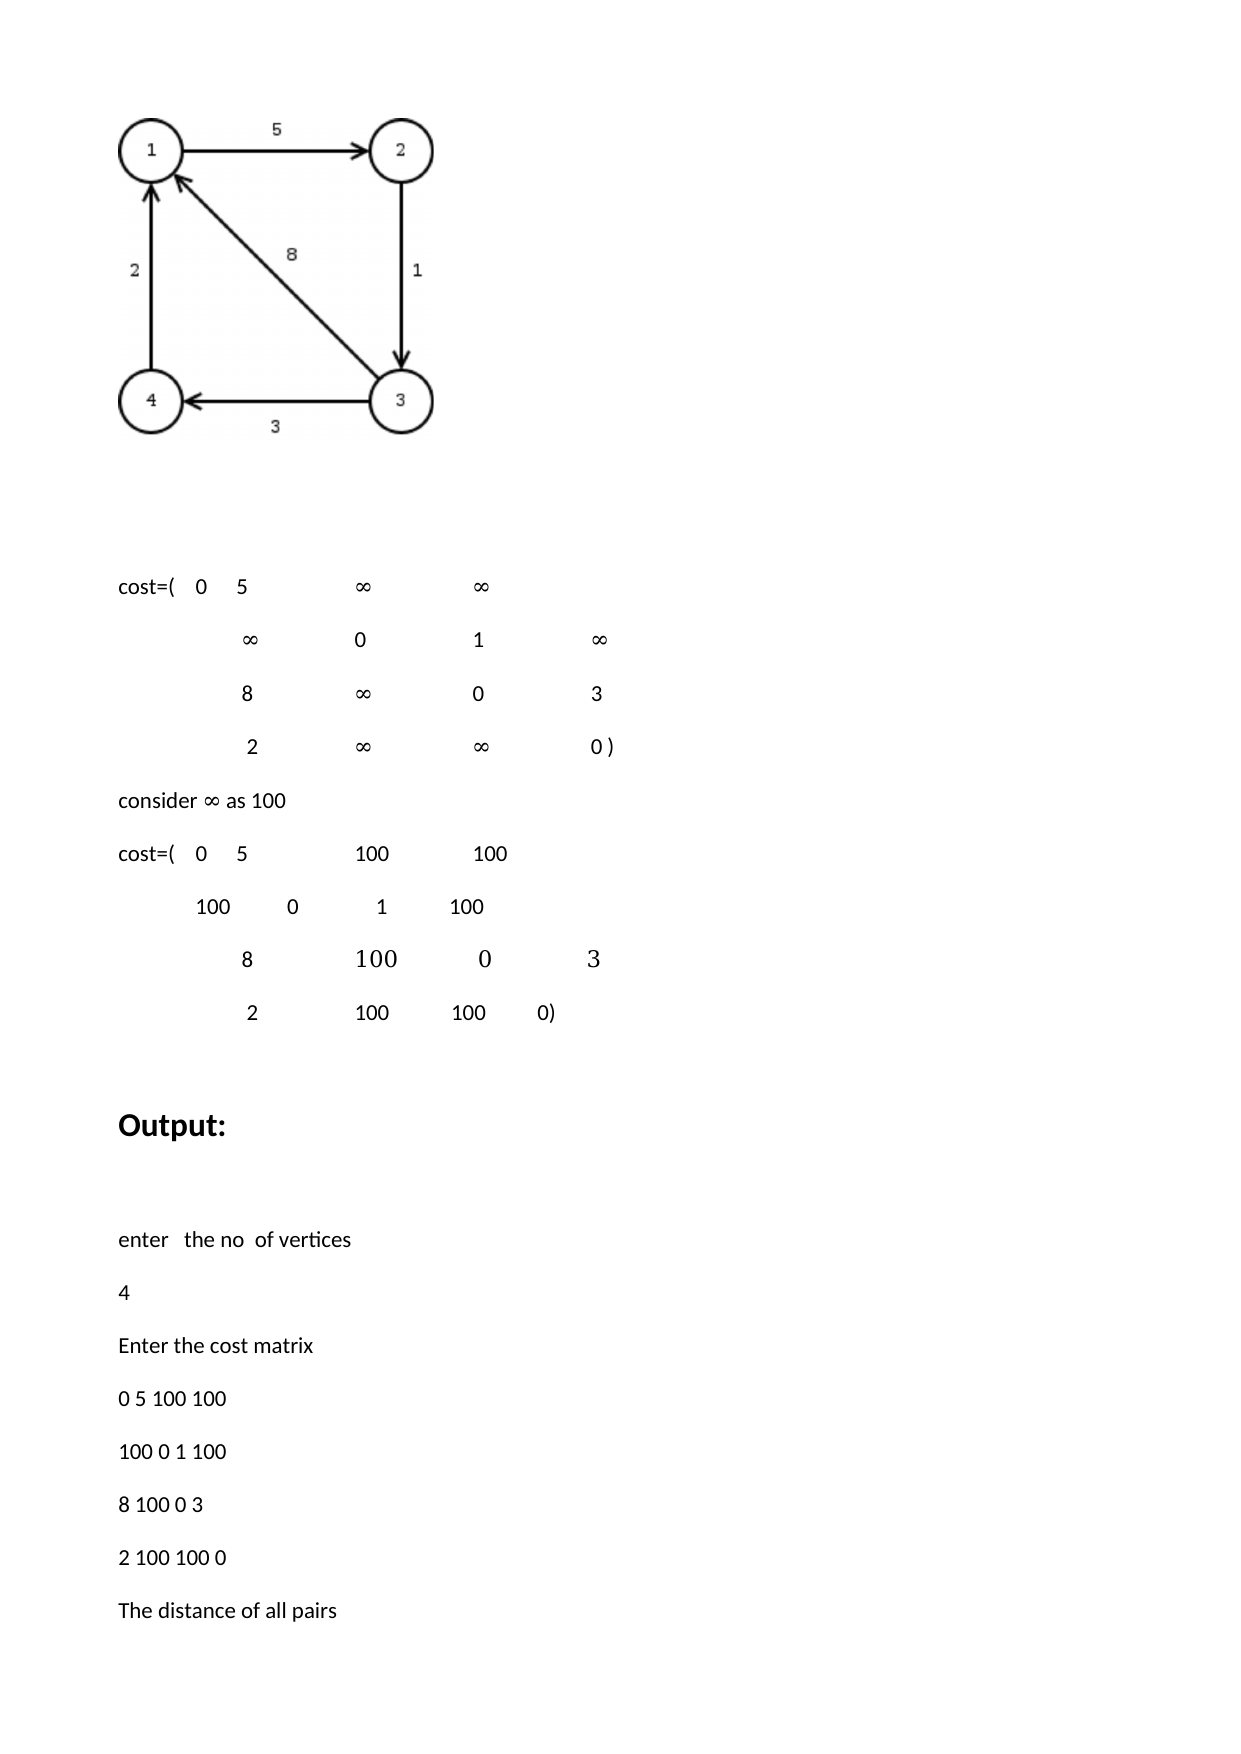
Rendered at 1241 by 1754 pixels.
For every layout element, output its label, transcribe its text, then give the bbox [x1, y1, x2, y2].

text 4 [118, 1278, 1122, 1306]
text Output: [118, 1104, 1122, 1145]
text 8 100 0 3 [118, 1490, 1122, 1518]
text The distance of all pairs [118, 1596, 1122, 1624]
text ∞ 0 1 ∞ [118, 625, 1122, 653]
text cost=( 0 5 ∞ ∞ [118, 572, 1122, 600]
text Enter the cost matrix [118, 1331, 1122, 1359]
text 100 0 1 100 [118, 892, 1122, 920]
text 8 100 0 3 [118, 945, 1122, 973]
text enter the no of vertices [118, 1225, 1122, 1253]
text cost=( 0 5 100 100 [118, 839, 1122, 867]
text 100 0 1 100 [118, 1437, 1122, 1465]
text 2 ∞ ∞ 0 ) [118, 732, 1122, 760]
text consider ∞ as 100 [118, 785, 1122, 814]
text 2 100 100 0) [118, 998, 1122, 1026]
text 0 5 100 100 [118, 1384, 1122, 1412]
text 8 ∞ 0 3 [118, 678, 1122, 707]
text 2 100 100 0 [118, 1543, 1122, 1571]
